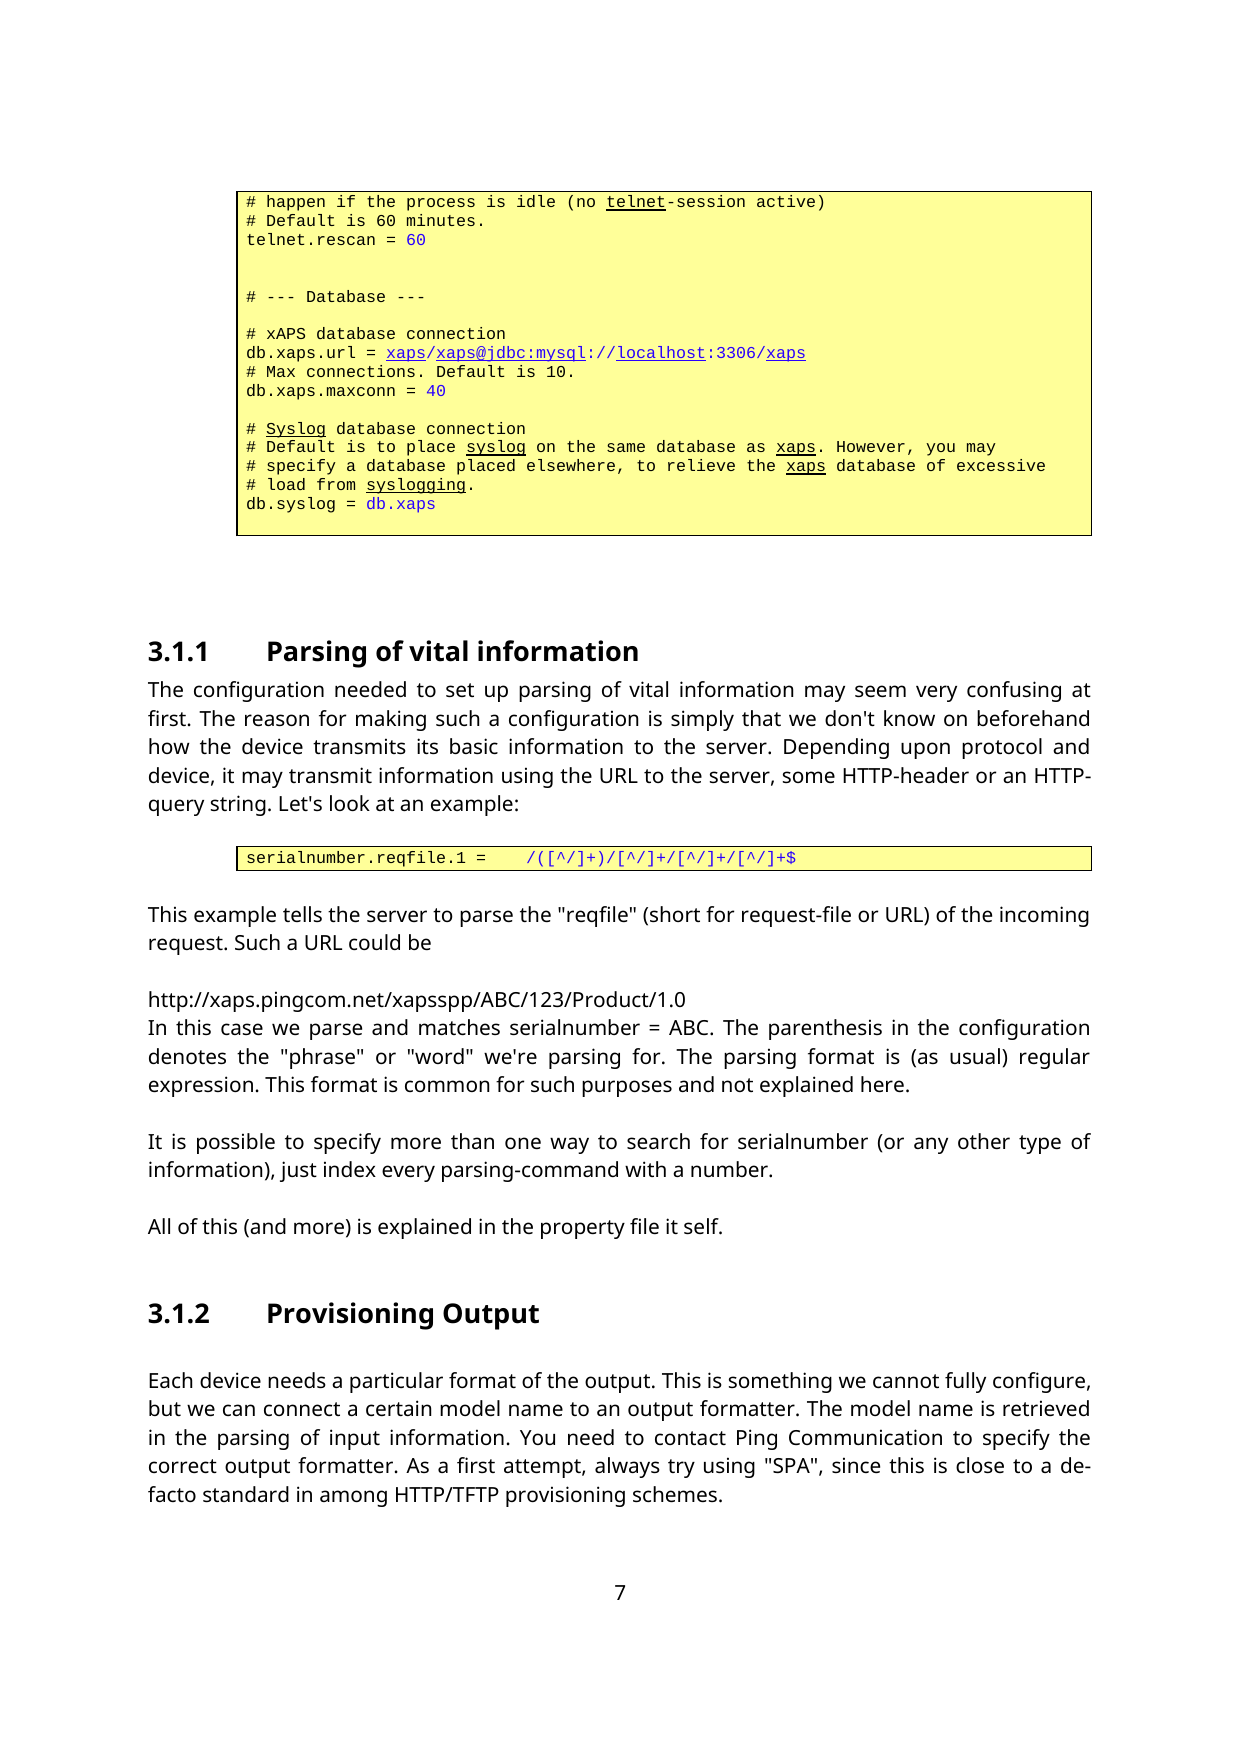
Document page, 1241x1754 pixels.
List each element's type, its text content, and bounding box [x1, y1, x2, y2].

text serialnumber.reqfile.1 = /([^/]+)/[^/]+/[^/]+/[^/]+$ [238, 847, 1091, 870]
text db.xaps.url = xaps/xaps@jdbc:mysql://localhost:3306/xaps [238, 342, 1091, 361]
text db.syslog = db.xaps [238, 492, 1091, 511]
text db.xaps.maxconn = 40 [238, 379, 1091, 398]
text Each device needs a particular format of the output. This is something we cannot fully configure, but we can connect a certain model name to an output formatter. The model name is retrieved in the parsing of input information. You need to contact Ping Communication to specify the correct output formatter. As a first attempt, always try using "SPA", since this is close to a de-facto standard in among HTTP/TFTP provisioning schemes. [148, 1366, 1092, 1508]
text # Default is 60 minutes. [238, 210, 1091, 228]
subtitle Parsing of vital information [148, 632, 1092, 669]
text # Default is to place syslog on the same database as xaps. However, you may [238, 436, 1091, 455]
text In this case we parse and matches serialnumber = ABC. The parenthesis in the configuration denotes the "phrase" or "word" we're parsing for. The parsing format is (as usual) regular expression. This format is common for such purposes and not explained here. [148, 1013, 1092, 1099]
text All of this (and more) is explained in the property file it self. [148, 1212, 1092, 1241]
text telnet.rescan = 60 [238, 228, 1091, 247]
subtitle Provisioning Output [148, 1294, 1092, 1331]
text # --- Database --- [238, 285, 1091, 304]
text It is possible to specify more than one way to search for serialnumber (or any other type of information), just index every parsing-command with a number. [148, 1127, 1092, 1184]
text The configuration needed to set up parsing of vital information may seem very confusing at first. The reason for making such a configuration is simply that we don't know on beforehand how the device transmits its basic information to the server. Depending upon protocol and device, it may transmit information using the URL to the server, some HTTP-header or an HTTP-query string. Let's look at an example: [148, 676, 1092, 818]
text # happen if the process is idle (no telnet-session active) [238, 192, 1091, 210]
text # specify a database placed elsewhere, to relieve the xaps database of excessive [238, 455, 1091, 474]
text # Syslog database connection [238, 417, 1091, 436]
text This example tells the server to parse the "reqfile" (short for request-file or URL) of the incoming request. Such a URL could be [148, 900, 1092, 957]
text # load from syslogging. [238, 474, 1091, 492]
text # xAPS database connection [238, 323, 1091, 342]
text # Max connections. Default is 10. [238, 361, 1091, 379]
text http://xaps.pingcom.net/xapsspp/ABC/123/Product/1.0 [148, 985, 1092, 1013]
